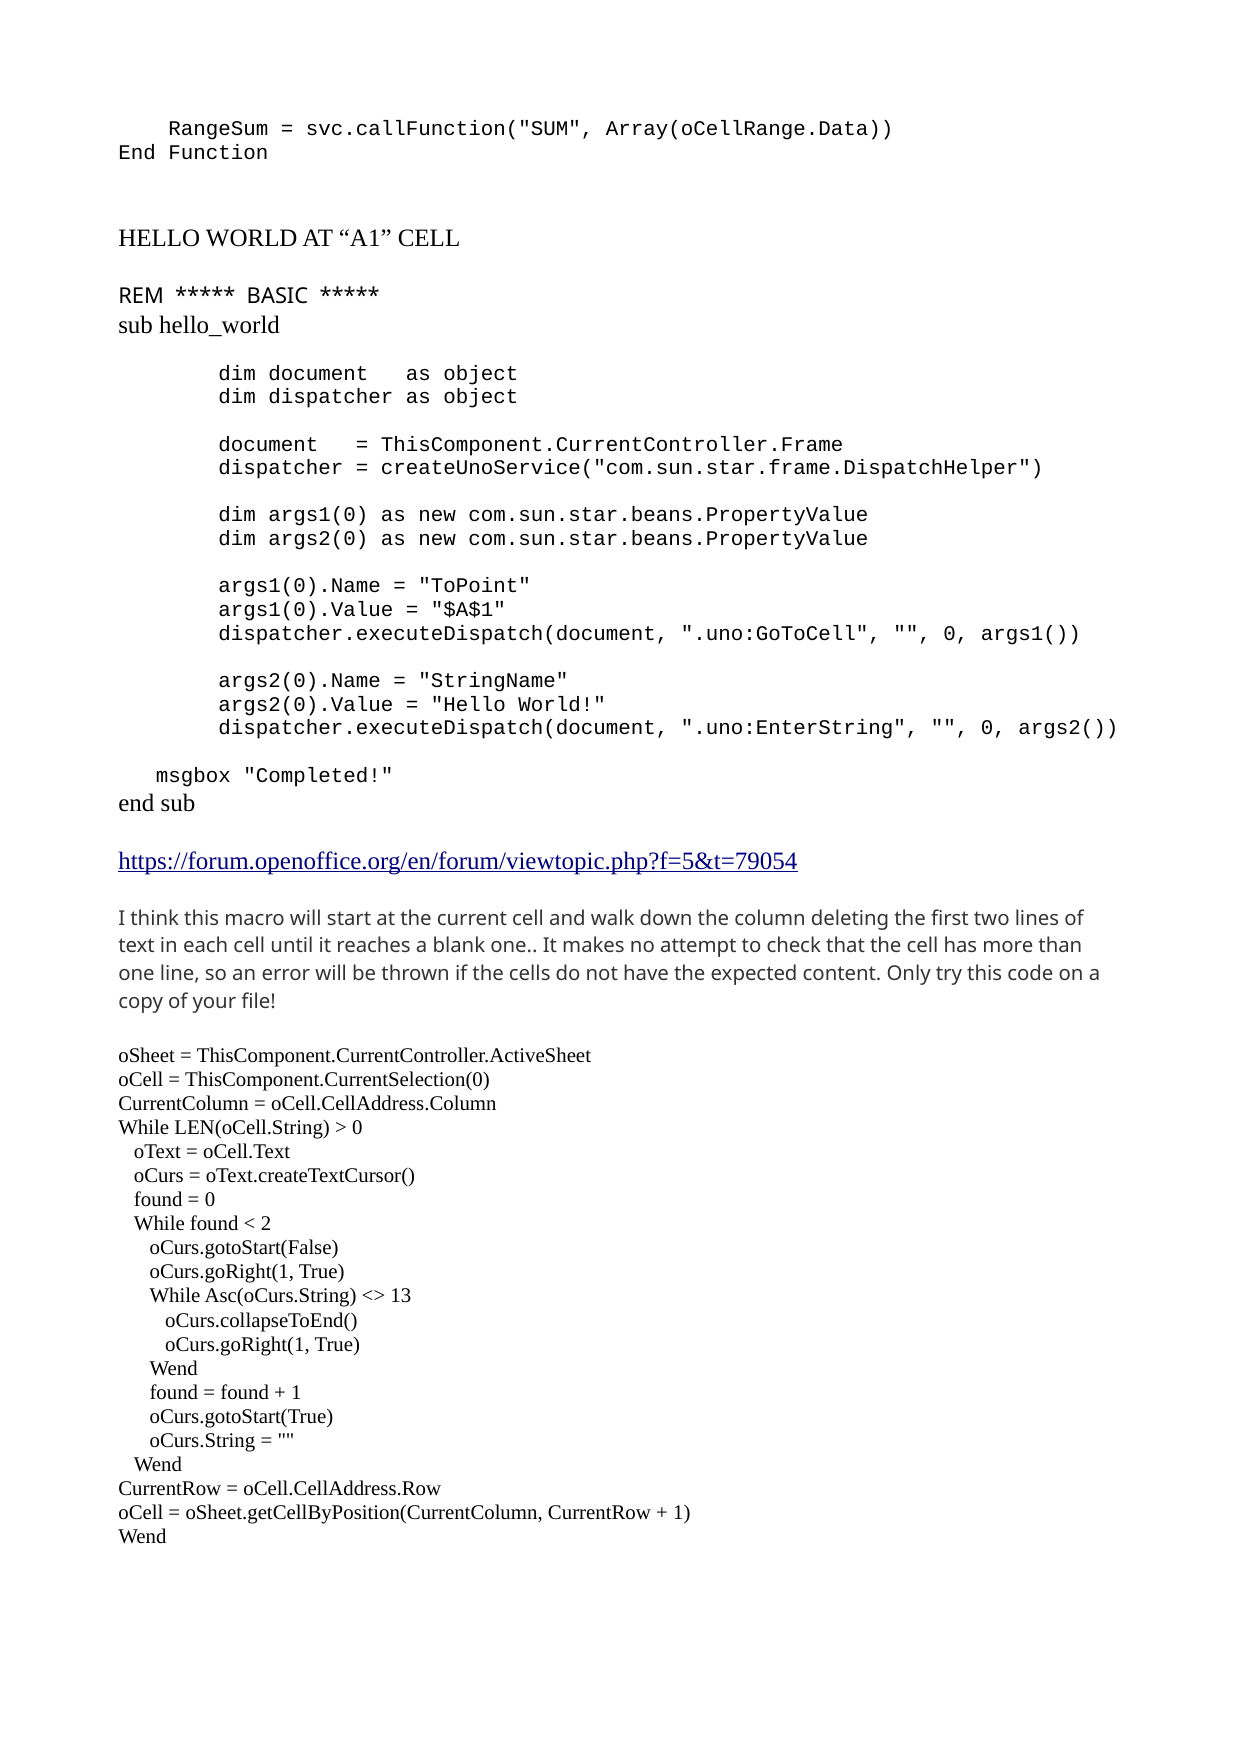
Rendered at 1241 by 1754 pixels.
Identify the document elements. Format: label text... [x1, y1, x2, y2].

text End Function [118, 142, 1122, 165]
text dim dispatcher as object [118, 386, 1122, 410]
text oSheet = ThisComponent.CurrentController.ActiveSheet oCell = ThisComponent.CurrentSelection(0) CurrentColumn = oCell.CellAddress.Column While LEN(oCell.String) > 0 oText = oCell.Text oCurs = oText.createTextCursor() found = 0 While found < 2 oCurs.gotoStart(False) oCurs.goRight(1, True) While Asc(oCurs.String) <> 13 oCurs.collapseToEnd() oCurs.goRight(1, True) Wend found = found + 1 oCurs.gotoStart(True) oCurs.String = "" Wend CurrentRow = oCell.CellAddress.Row oCell = oSheet.getCellByPosition(CurrentColumn, CurrentRow + 1) Wend [118, 1043, 1122, 1548]
text RangeSum = svc.callFunction("SUM", Array(oCellRange.Data)) [118, 118, 1122, 142]
text I think this macro will start at the current cell and walk down the column deleting the first two lines of text in each cell until it reaches a blank one.. It makes no attempt to check that the cell has more than one line, so an error will be thrown if the cells do not have the expected content. Only try this code on a copy of your file! [118, 903, 1122, 1014]
text dim document as object [118, 363, 1122, 386]
text args1(0).Name = "ToPoint" [118, 575, 1122, 599]
text dispatcher.executeDispatch(document, ".uno:EnterString", "", 0, args2()) [118, 717, 1122, 741]
text HELLO WORLD AT “A1” CELL [118, 223, 1122, 252]
text args2(0).Value = "Hello World!" [118, 694, 1122, 717]
text args1(0).Value = "$A$1" [118, 599, 1122, 623]
text sub hello_world [118, 310, 1122, 339]
text end sub [118, 788, 1122, 817]
text dispatcher.executeDispatch(document, ".uno:GoToCell", "", 0, args1()) [118, 623, 1122, 646]
text document = ThisComponent.CurrentController.Frame [118, 433, 1122, 457]
text https://forum.openoffice.org/en/forum/viewtopic.php?f=5&t=79054 [118, 846, 1122, 874]
text dispatcher = createUnoService("com.sun.star.frame.DispatchHelper") [118, 457, 1122, 481]
text dim args1(0) as new com.sun.star.beans.PropertyValue [118, 504, 1122, 528]
text args2(0).Name = "StringName" [118, 670, 1122, 694]
text msgbox "Completed!" [118, 764, 1122, 788]
text REM ***** BASIC ***** [118, 280, 1122, 310]
text dim args2(0) as new com.sun.star.beans.PropertyValue [118, 528, 1122, 552]
